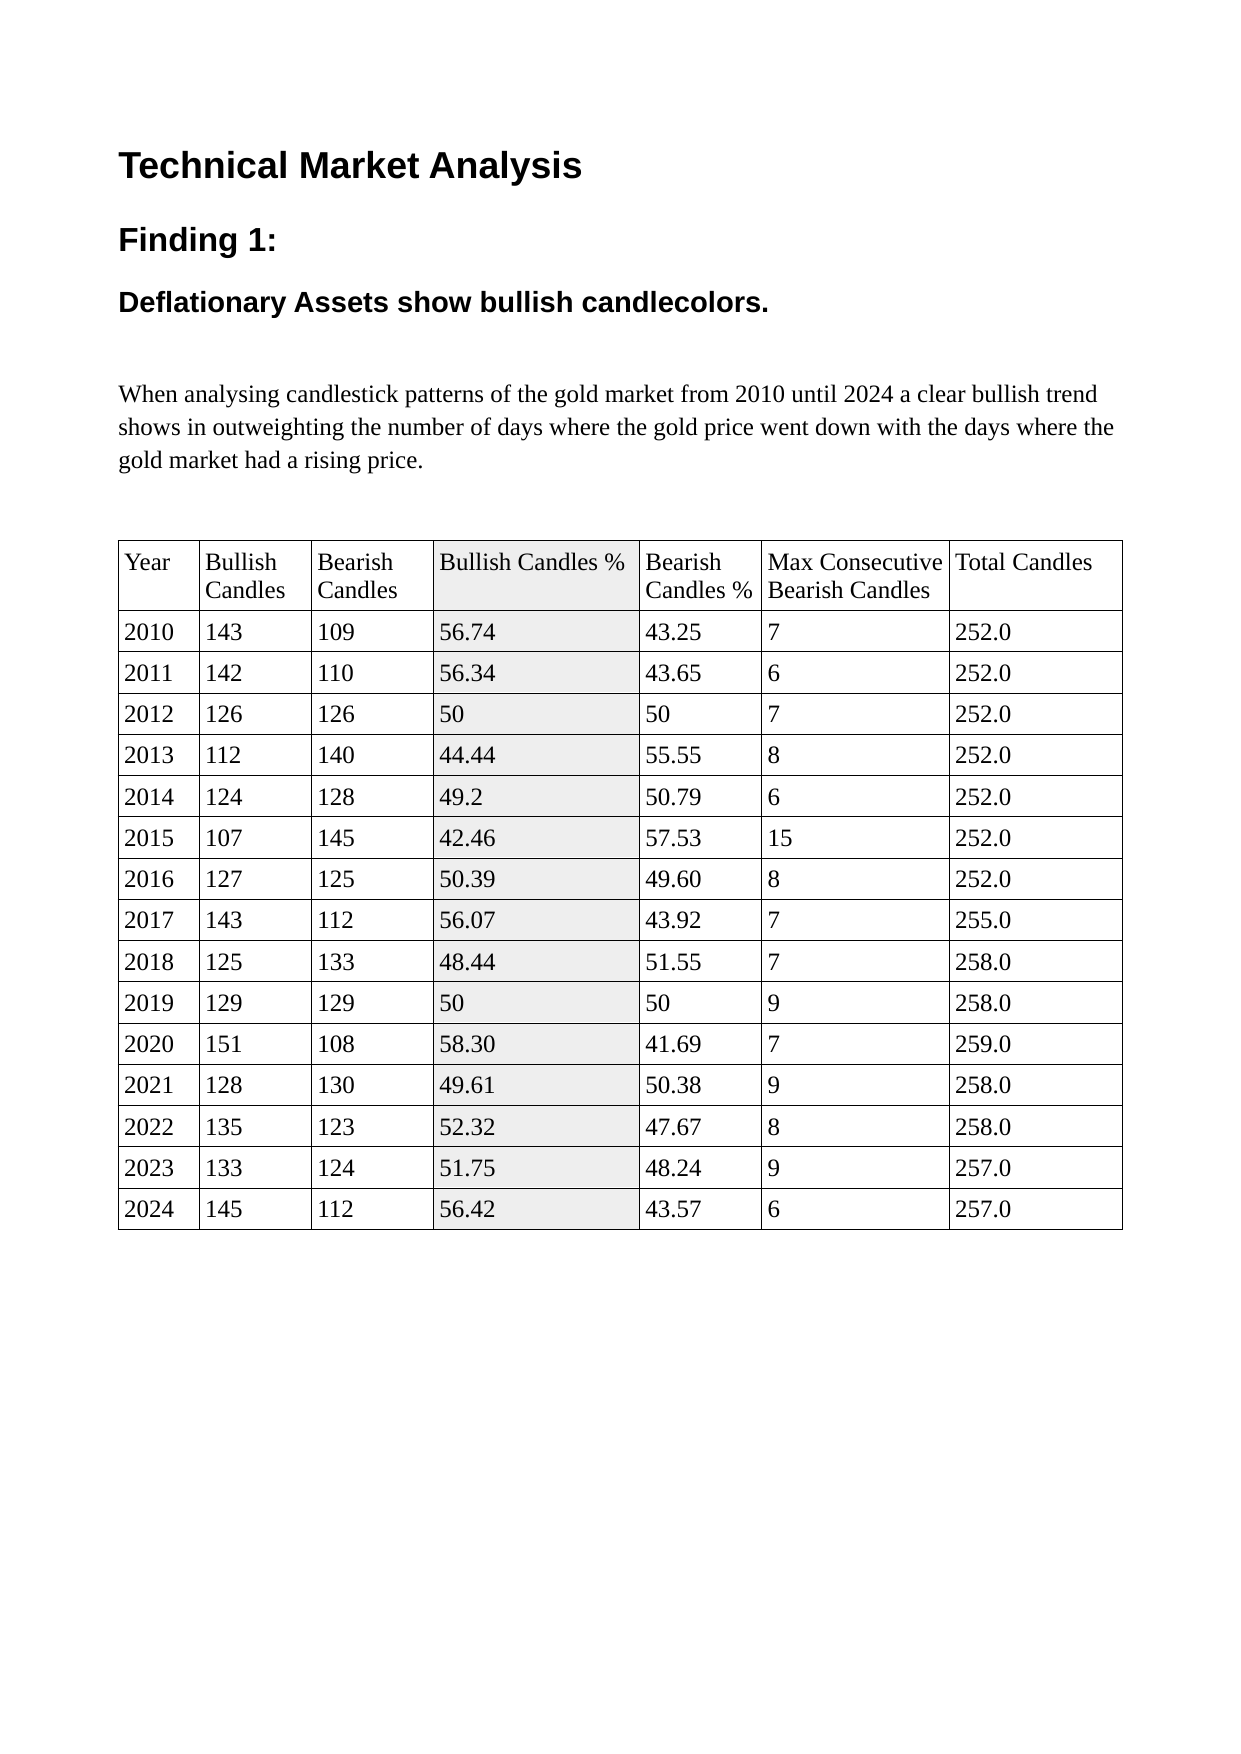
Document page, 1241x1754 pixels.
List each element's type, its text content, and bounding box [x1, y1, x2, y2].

table_cell 124 [200, 776, 311, 816]
table_cell 133 [312, 941, 433, 981]
table_header Year [119, 541, 199, 610]
table_cell 2022 [119, 1106, 199, 1146]
table_cell 142 [200, 652, 311, 692]
table_cell 129 [200, 982, 311, 1022]
table_cell 2011 [119, 652, 199, 692]
table_cell 258.0 [950, 1065, 1122, 1105]
table_cell 2010 [119, 611, 199, 651]
table_cell 51.55 [640, 941, 761, 981]
table_cell 110 [312, 652, 433, 692]
table_cell 7 [762, 1024, 949, 1064]
table_cell 126 [312, 694, 433, 734]
table_cell 55.55 [640, 735, 761, 775]
table_header Total Candles [950, 541, 1122, 610]
text When analysing candlestick patterns of the gold market from 2010 until 2024 a clear bullish trend shows in outweighting the number of days where the gold price went down with the days where the gold market had a rising price. [118, 379, 1122, 473]
table_cell 143 [200, 900, 311, 940]
table_cell 255.0 [950, 900, 1122, 940]
table_cell 9 [762, 1065, 949, 1105]
table_cell 50 [434, 694, 639, 734]
table_cell 257.0 [950, 1147, 1122, 1187]
table_cell 252.0 [950, 776, 1122, 816]
table_header Bullish Candles [200, 541, 311, 610]
table_cell 50.79 [640, 776, 761, 816]
table_cell 43.92 [640, 900, 761, 940]
table_cell 2012 [119, 694, 199, 734]
table_cell 112 [200, 735, 311, 775]
table_cell 49.2 [434, 776, 639, 816]
table_cell 9 [762, 1147, 949, 1187]
table_cell 48.24 [640, 1147, 761, 1187]
table_cell 127 [200, 859, 311, 899]
table_header Max Consecutive Bearish Candles [762, 541, 949, 610]
table_cell 50 [640, 694, 761, 734]
table_cell 252.0 [950, 817, 1122, 857]
table_cell 7 [762, 694, 949, 734]
table_cell 2017 [119, 900, 199, 940]
table_cell 56.07 [434, 900, 639, 940]
table_cell 259.0 [950, 1024, 1122, 1064]
table_cell 2014 [119, 776, 199, 816]
table_cell 8 [762, 859, 949, 899]
table_cell 258.0 [950, 982, 1122, 1022]
table_cell 42.46 [434, 817, 639, 857]
table_cell 43.65 [640, 652, 761, 692]
table_cell 2020 [119, 1024, 199, 1064]
table_cell 143 [200, 611, 311, 651]
subtitle Finding 1: [118, 219, 1122, 258]
table_cell 252.0 [950, 611, 1122, 651]
table_cell 2013 [119, 735, 199, 775]
table_cell 7 [762, 941, 949, 981]
table_cell 109 [312, 611, 433, 651]
table_cell 2019 [119, 982, 199, 1022]
table_cell 128 [200, 1065, 311, 1105]
table_cell 252.0 [950, 652, 1122, 692]
table_header Bearish Candles [312, 541, 433, 610]
table_cell 128 [312, 776, 433, 816]
table_cell 2023 [119, 1147, 199, 1187]
table_cell 41.69 [640, 1024, 761, 1064]
table_header Bearish Candles % [640, 541, 761, 610]
table_cell 257.0 [950, 1189, 1122, 1229]
table_cell 145 [200, 1189, 311, 1229]
table_header Bullish Candles % [434, 541, 639, 610]
table_cell 43.25 [640, 611, 761, 651]
table_cell 2018 [119, 941, 199, 981]
table_cell 2021 [119, 1065, 199, 1105]
subtitle Technical Market Analysis [118, 143, 1122, 186]
table_cell 124 [312, 1147, 433, 1187]
table_cell 151 [200, 1024, 311, 1064]
table_cell 15 [762, 817, 949, 857]
table_cell 125 [200, 941, 311, 981]
table_cell 6 [762, 652, 949, 692]
table_cell 47.67 [640, 1106, 761, 1146]
table_cell 112 [312, 900, 433, 940]
table_cell 50 [640, 982, 761, 1022]
table_cell 50.39 [434, 859, 639, 899]
table_cell 44.44 [434, 735, 639, 775]
table_cell 6 [762, 776, 949, 816]
table_cell 57.53 [640, 817, 761, 857]
table_cell 8 [762, 735, 949, 775]
table_cell 145 [312, 817, 433, 857]
subtitle Deflationary Assets show bullish candlecolors. [118, 285, 1122, 319]
table_cell 258.0 [950, 941, 1122, 981]
table_cell 49.61 [434, 1065, 639, 1105]
table_cell 112 [312, 1189, 433, 1229]
table_cell 123 [312, 1106, 433, 1146]
table_cell 252.0 [950, 735, 1122, 775]
table_cell 129 [312, 982, 433, 1022]
table_cell 252.0 [950, 859, 1122, 899]
table_cell 7 [762, 900, 949, 940]
table_cell 8 [762, 1106, 949, 1146]
table_cell 140 [312, 735, 433, 775]
table_cell 43.57 [640, 1189, 761, 1229]
table_cell 58.30 [434, 1024, 639, 1064]
table_cell 56.74 [434, 611, 639, 651]
table_cell 107 [200, 817, 311, 857]
table_cell 258.0 [950, 1106, 1122, 1146]
table_cell 125 [312, 859, 433, 899]
table_cell 126 [200, 694, 311, 734]
table_cell 133 [200, 1147, 311, 1187]
table_cell 52.32 [434, 1106, 639, 1146]
table_cell 56.34 [434, 652, 639, 692]
table_cell 6 [762, 1189, 949, 1229]
table_cell 51.75 [434, 1147, 639, 1187]
table_cell 108 [312, 1024, 433, 1064]
table_cell 2015 [119, 817, 199, 857]
table_cell 252.0 [950, 694, 1122, 734]
table_cell 2016 [119, 859, 199, 899]
table_cell 135 [200, 1106, 311, 1146]
table_cell 50.38 [640, 1065, 761, 1105]
table_cell 49.60 [640, 859, 761, 899]
table_cell 7 [762, 611, 949, 651]
table_cell 50 [434, 982, 639, 1022]
table_cell 9 [762, 982, 949, 1022]
table_cell 48.44 [434, 941, 639, 981]
table_cell 56.42 [434, 1189, 639, 1229]
table_cell 2024 [119, 1189, 199, 1229]
table_cell 130 [312, 1065, 433, 1105]
